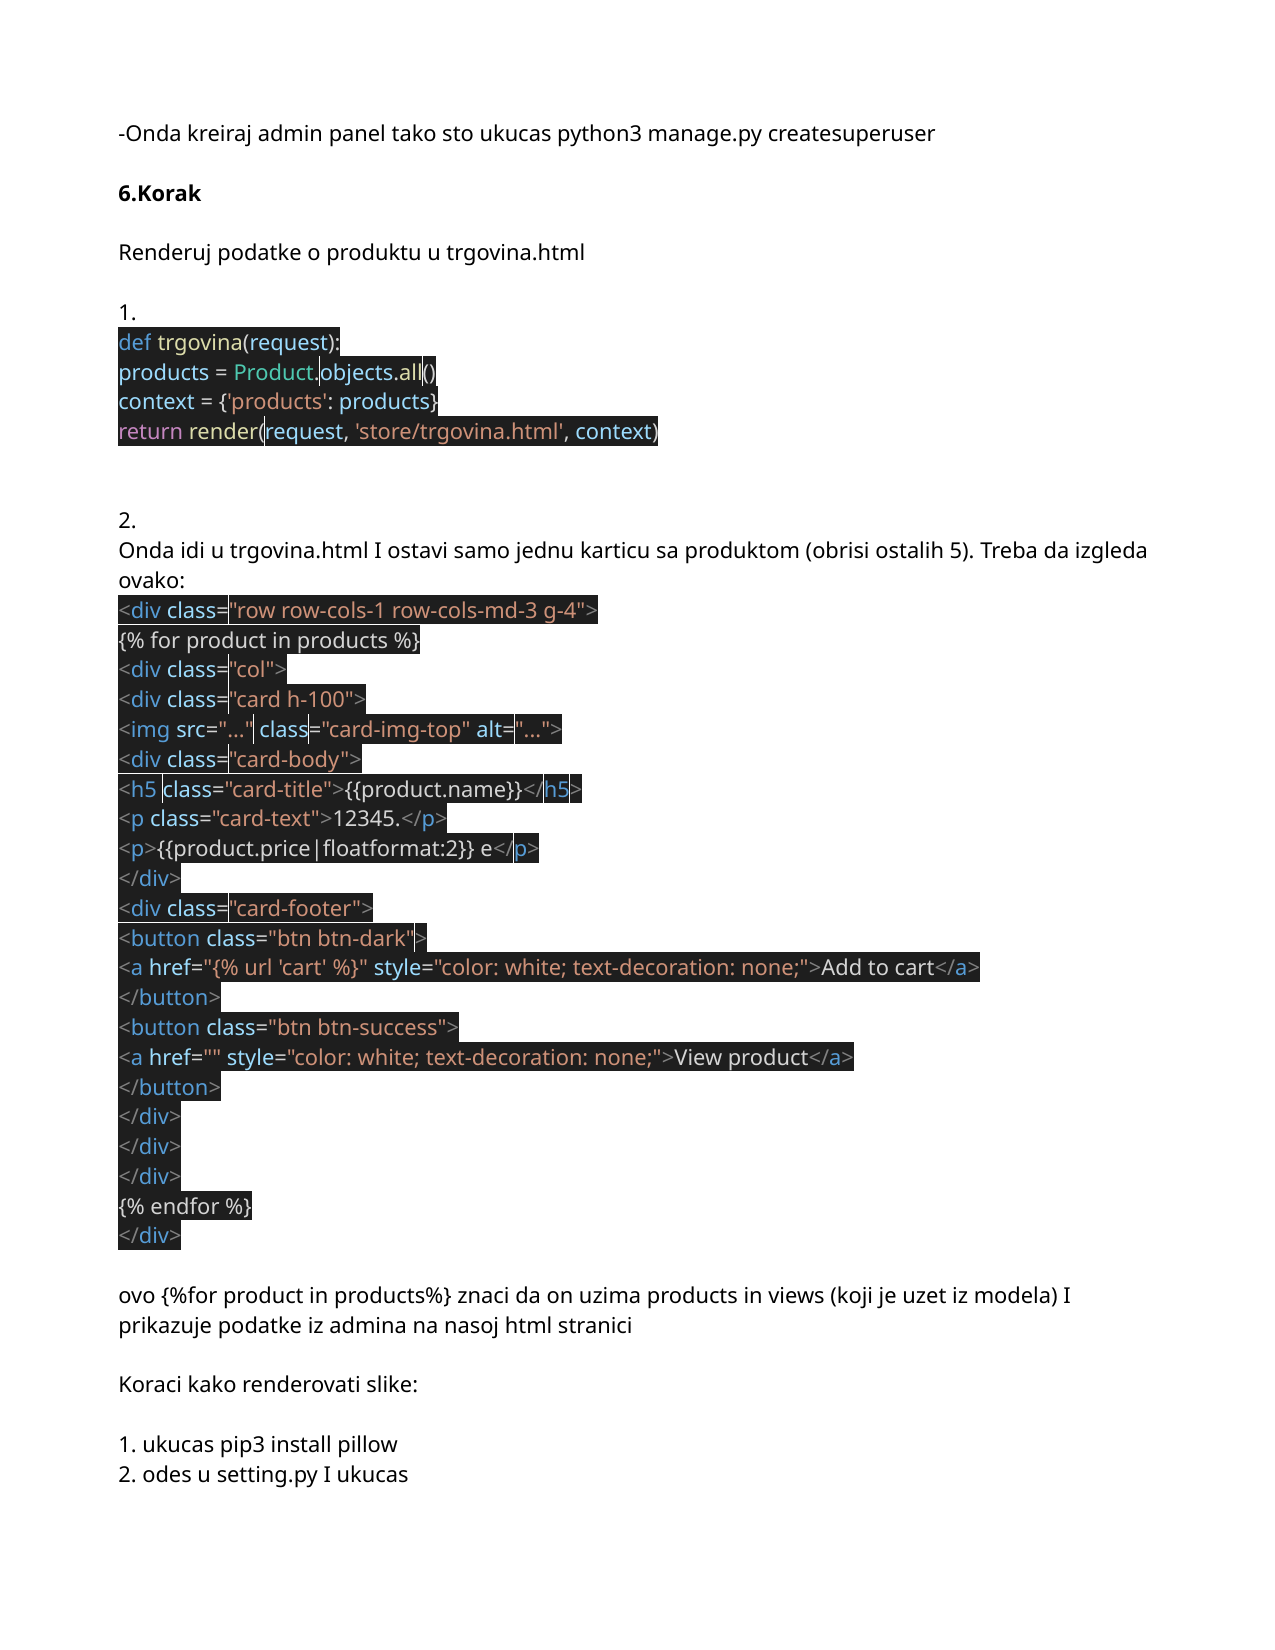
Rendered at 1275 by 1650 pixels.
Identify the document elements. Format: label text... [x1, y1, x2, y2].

text <div class="row row-cols-1 row-cols-md-3 g-4"> [118, 595, 1157, 624]
text 1. ukucas pip3 install pillow [118, 1429, 1157, 1459]
text </button> [118, 982, 1157, 1012]
text </div> [118, 1161, 1157, 1191]
text context = {'products': products} [118, 386, 1157, 416]
text </div> [118, 1131, 1157, 1161]
text ovo {%for product in products%} znaci da on uzima products in views (koji je uzet iz modela) I prikazuje podatke iz admina na nasoj html stranici [118, 1280, 1157, 1339]
text <button class="btn btn-dark"> [118, 922, 1157, 952]
text <div class="card-footer"> [118, 893, 1157, 922]
text 1. [118, 297, 1157, 327]
text <p>{{product.price|floatformat:2}} e</p> [118, 833, 1157, 863]
text 6.Korak [118, 178, 1157, 207]
text </div> [118, 1101, 1157, 1131]
text Renderuj podatke o produktu u trgovina.html [118, 237, 1157, 267]
text <img src="..." class="card-img-top" alt="..."> [118, 714, 1157, 744]
text <div class="card h-100"> [118, 684, 1157, 714]
text <h5 class="card-title">{{product.name}}</h5> [118, 773, 1157, 803]
text 2. odes u setting.py I ukucas [118, 1459, 1157, 1488]
text </button> [118, 1071, 1157, 1101]
text Onda idi u trgovina.html I ostavi samo jednu karticu sa produktom (obrisi ostalih 5). Treba da izgleda ovako: [118, 535, 1157, 595]
text <button class="btn btn-success"> [118, 1012, 1157, 1042]
text <div class="card-body"> [118, 744, 1157, 773]
text {% for product in products %} [118, 624, 1157, 654]
text 2. [118, 505, 1157, 535]
text <p class="card-text">12345.</p> [118, 803, 1157, 833]
text <a href="" style="color: white; text-decoration: none;">View product</a> [118, 1042, 1157, 1071]
text {% endfor %} [118, 1191, 1157, 1220]
text <div class="col"> [118, 654, 1157, 684]
text Koraci kako renderovati slike: [118, 1369, 1157, 1399]
text -Onda kreiraj admin panel tako sto ukucas python3 manage.py createsuperuser [118, 118, 1157, 148]
text return render(request, 'store/trgovina.html', context) [118, 416, 1157, 446]
text </div> [118, 863, 1157, 893]
text products = Product.objects.all() [118, 356, 1157, 386]
text </div> [118, 1220, 1157, 1250]
text <a href="{% url 'cart' %}" style="color: white; text-decoration: none;">Add to cart</a> [118, 952, 1157, 982]
text def trgovina(request): [118, 327, 1157, 356]
